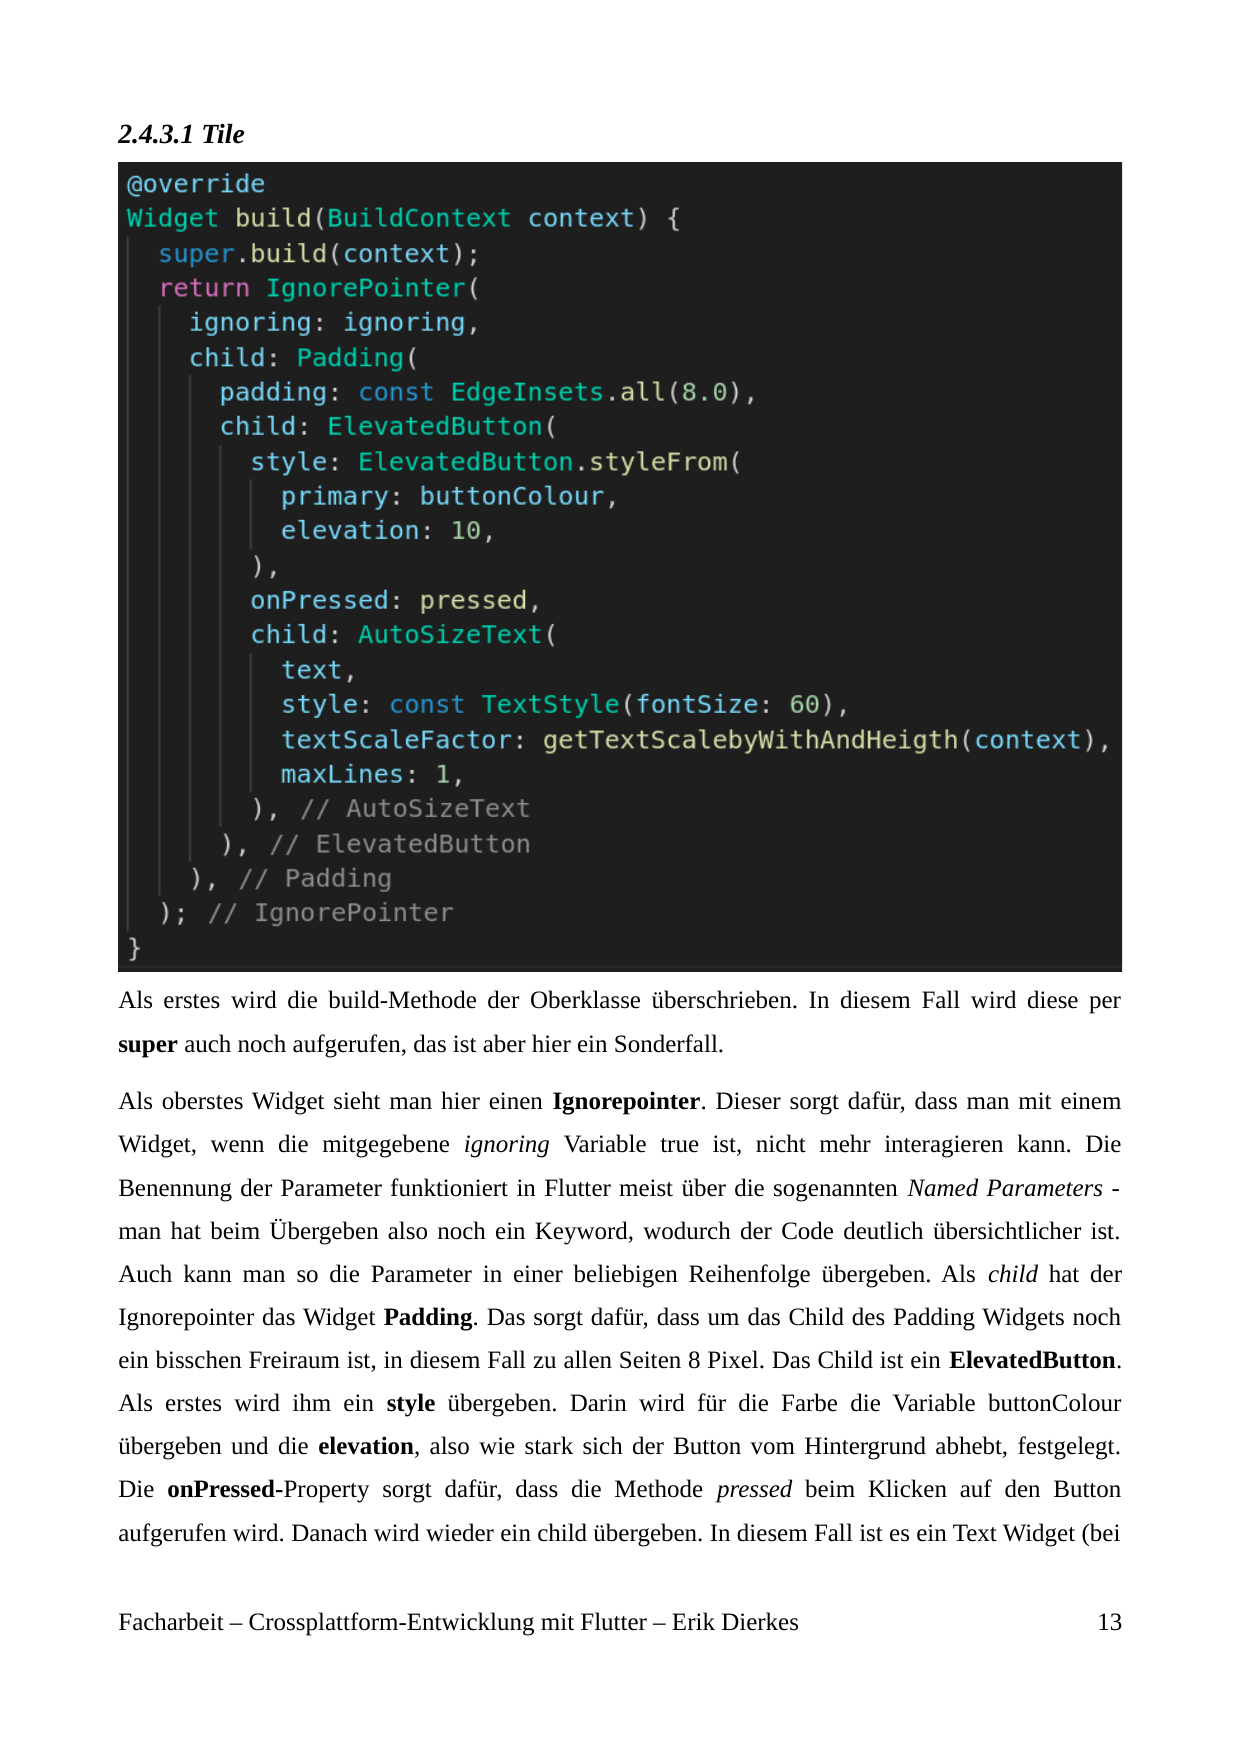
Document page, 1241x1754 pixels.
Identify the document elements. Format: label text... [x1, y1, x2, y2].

subtitle 2.4.3.1 Tile [118, 118, 1122, 150]
picture [118, 162, 1123, 972]
text Als erstes wird die build-Methode der Oberklasse überschrieben. In diesem Fall wird diese per super auch noch aufgerufen, das ist aber hier ein Sonderfall. [118, 972, 1122, 1057]
text Als oberstes Widget sieht man hier einen Ignorepointer. Dieser sorgt dafür, dass man mit einem Widget, wenn die mitgegebene ignoring Variable true ist, nicht mehr interagieren kann. Die Benennung der Parameter funktioniert in Flutter meist über die sogenannten Named Parameters - man hat beim Übergeben also noch ein Keyword, wodurch der Code deutlich übersichtlicher ist. Auch kann man so die Parameter in einer beliebigen Reihenfolge übergeben. Als child hat der Ignorepointer das Widget Padding. Das sorgt dafür, dass um das Child des Padding Widgets noch ein bisschen Freiraum ist, in diesem Fall zu allen Seiten 8 Pixel. Das Child ist ein ElevatedButton. Als erstes wird ihm ein style übergeben. Darin wird für die Farbe die Variable buttonColour übergeben und die elevation, also wie stark sich der Button vom Hintergrund abhebt, festgelegt. Die onPressed-Property sorgt dafür, dass die Methode pressed beim Klicken auf den Button aufgerufen wird. Danach wird wieder ein child übergeben. In diesem Fall ist es ein Text Widget (bei [118, 1086, 1122, 1546]
